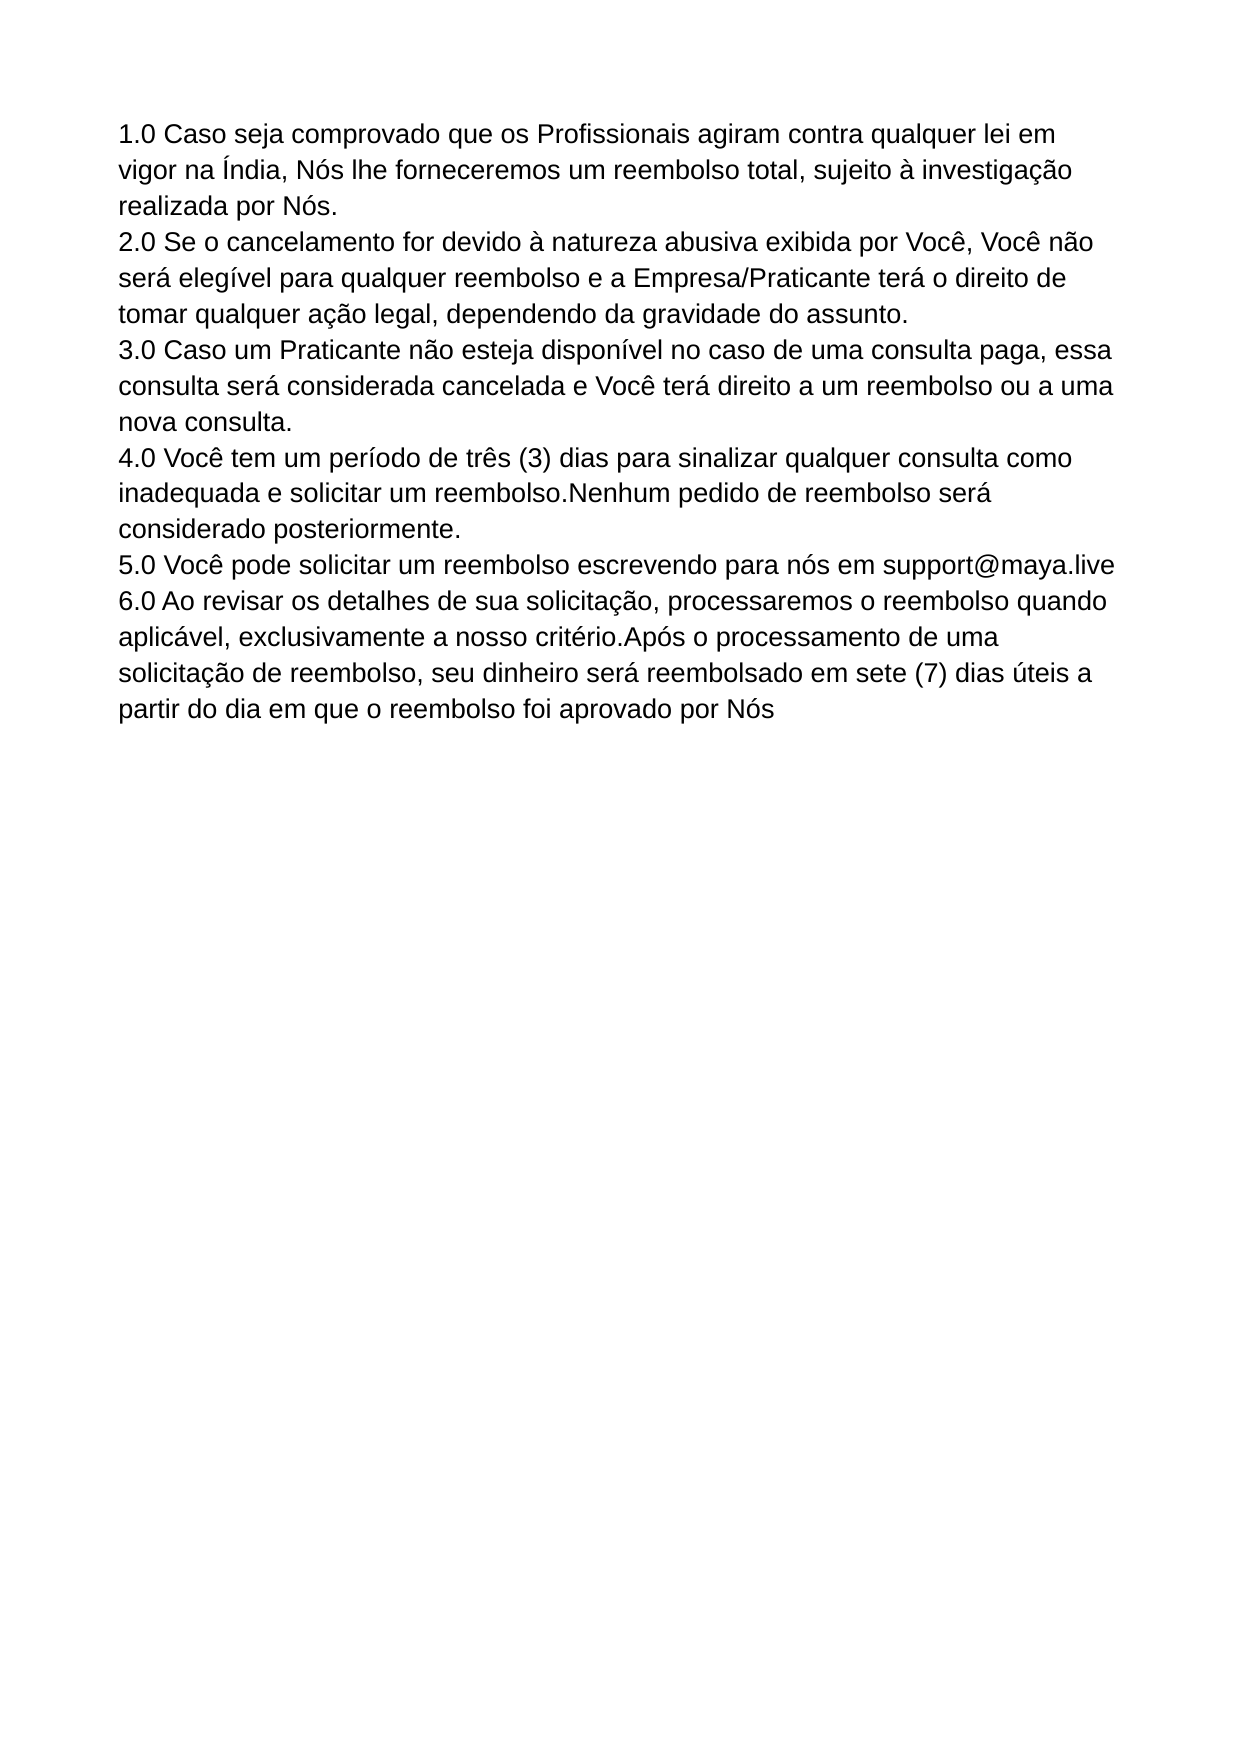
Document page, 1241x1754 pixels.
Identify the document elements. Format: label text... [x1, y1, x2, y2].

text 3.0 Caso um Praticante não esteja disponível no caso de uma consulta paga, essa consulta será considerada cancelada e Você terá direito a um reembolso ou a uma nova consulta. [118, 334, 1122, 437]
text 5.0 Você pode solicitar um reembolso escrevendo para nós em support@maya.live [118, 549, 1122, 581]
text 6.0 Ao revisar os detalhes de sua solicitação, processaremos o reembolso quando aplicável, exclusivamente a nosso critério.Após o processamento de uma solicitação de reembolso, seu dinheiro será reembolsado em sete (7) dias úteis a partir do dia em que o reembolso foi aprovado por Nós [118, 585, 1122, 724]
text 4.0 Você tem um período de três (3) dias para sinalizar qualquer consulta como inadequada e solicitar um reembolso.Nenhum pedido de reembolso será considerado posteriormente. [118, 442, 1122, 545]
text 2.0 Se o cancelamento for devido à natureza abusiva exibida por Você, Você não será elegível para qualquer reembolso e a Empresa/Praticante terá o direito de tomar qualquer ação legal, dependendo da gravidade do assunto. [118, 226, 1122, 329]
text 1.0 Caso seja comprovado que os Profissionais agiram contra qualquer lei em vigor na Índia, Nós lhe forneceremos um reembolso total, sujeito à investigação realizada por Nós. [118, 118, 1122, 221]
